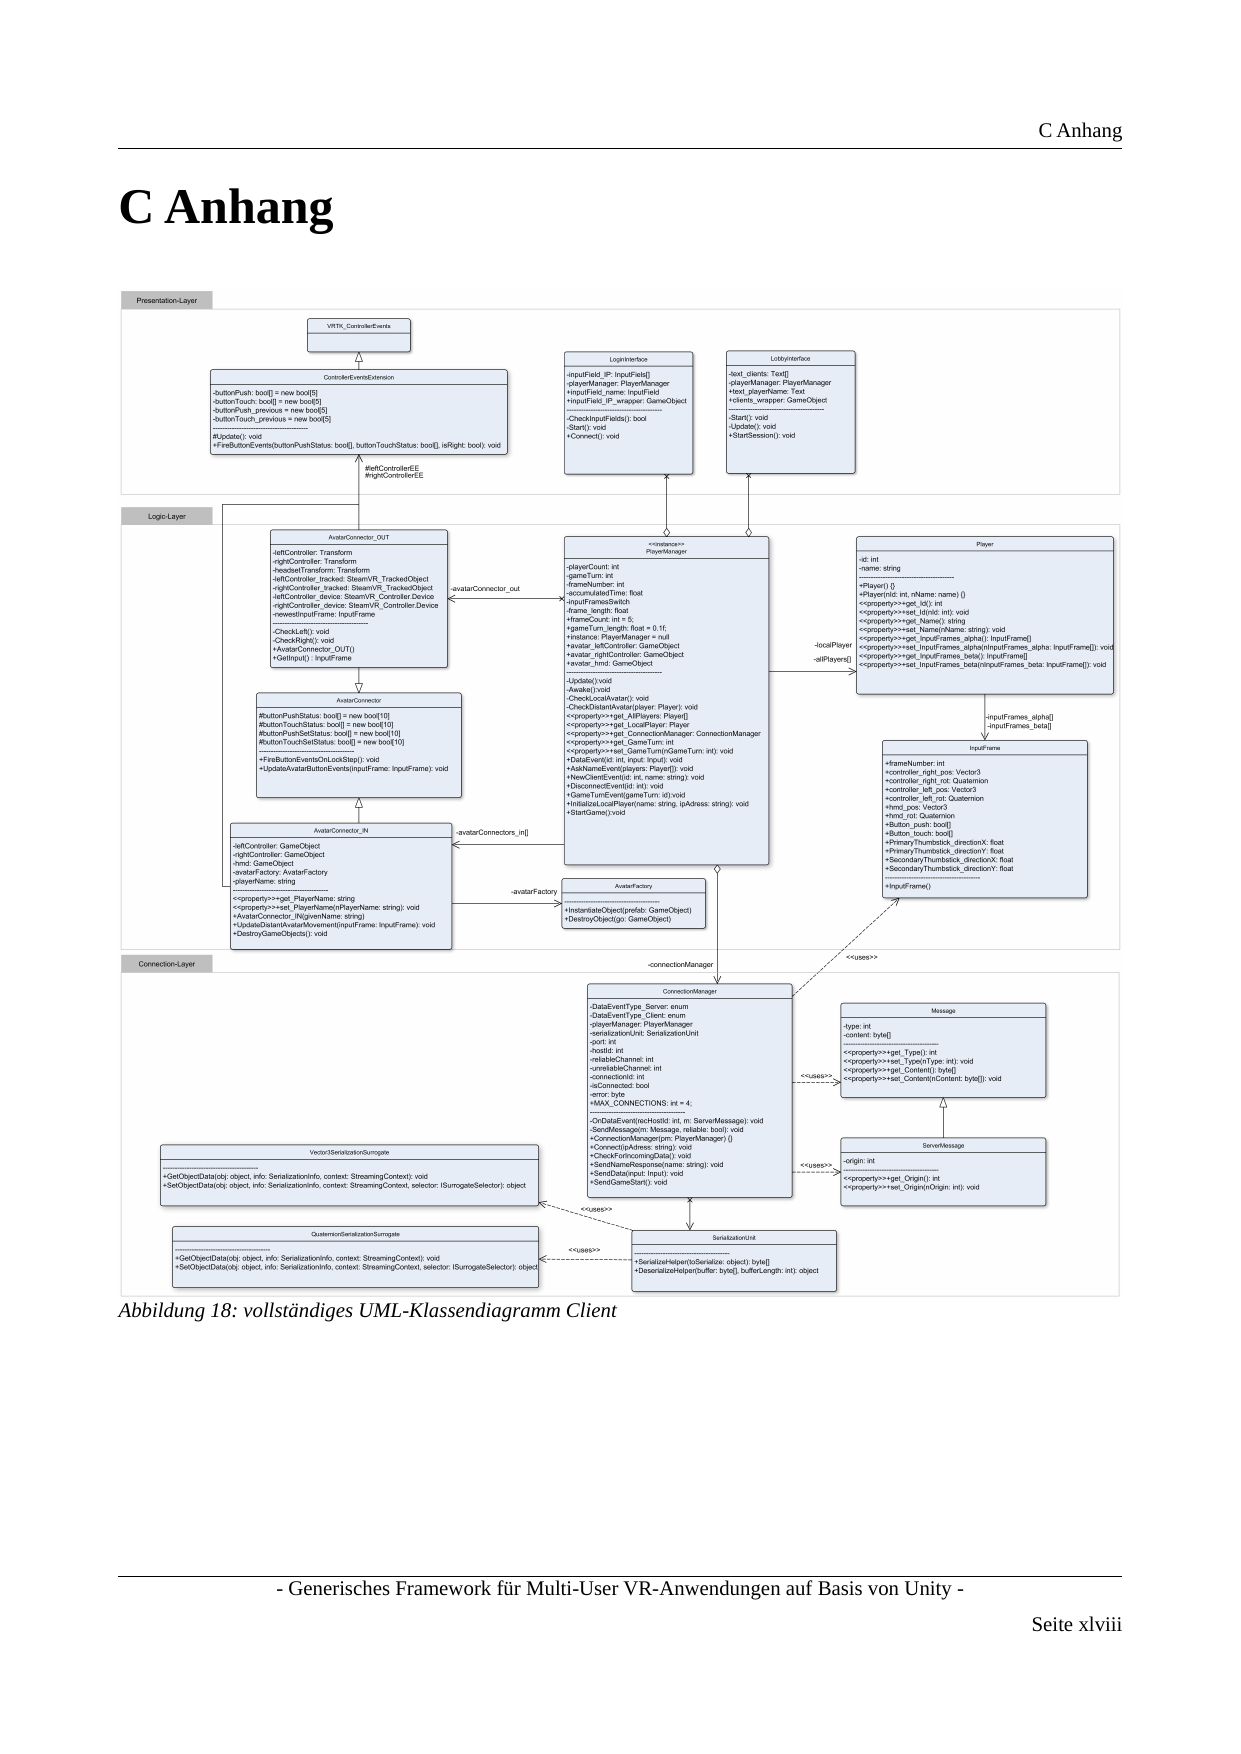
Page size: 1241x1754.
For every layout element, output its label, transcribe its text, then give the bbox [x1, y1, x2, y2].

text Abbildung 18: vollständiges UML-Klassendiagramm Client [118, 1299, 1122, 1322]
picture [118, 288, 1123, 1299]
subtitle C Anhang [118, 177, 1122, 234]
